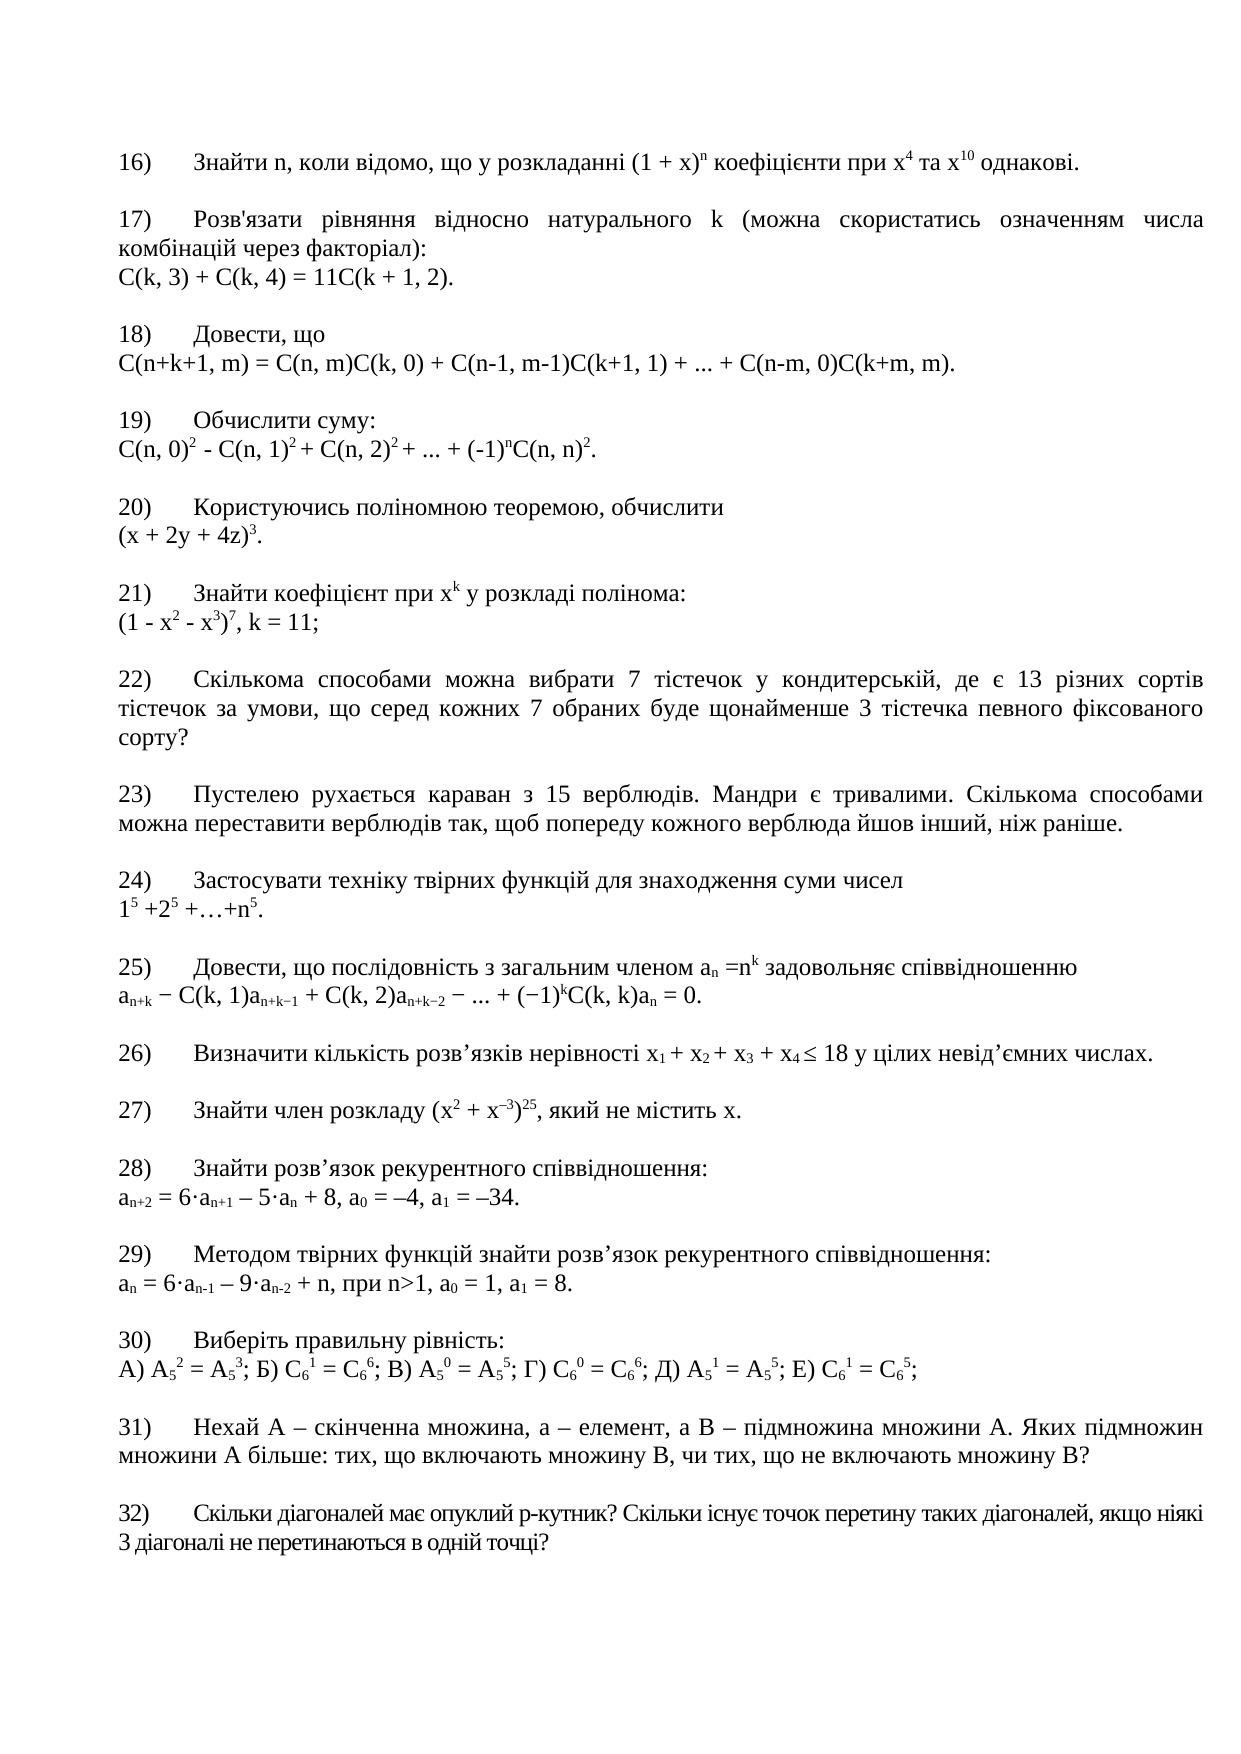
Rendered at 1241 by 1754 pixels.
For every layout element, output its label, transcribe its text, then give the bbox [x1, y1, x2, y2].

list Користуючись поліномною теоремою, обчислити [118, 492, 1205, 521]
list (x + 2y + 4z)3. [118, 521, 1205, 549]
list Виберіть правильну рівність: [118, 1326, 1205, 1354]
list (1 - x2 - x3)7, k = 11; [118, 607, 1205, 636]
list an+2 = 6·an+1 – 5·an + 8, a0 = –4, a1 = –34. [118, 1182, 1205, 1211]
list C(n, 0)2 - C(n, 1)2 + C(n, 2)2 + ... + (-1)nC(n, n)2. [118, 434, 1205, 463]
list Скільки діагоналей має опуклий p-кутник? Скільки існує точок перетину таких діагоналей, якщо ніякі 3 діагоналі не перетинаються в одній точці? [118, 1498, 1205, 1556]
list an+k − C(k, 1)an+k−1 + C(k, 2)an+k−2 − ... + (−1)kC(k, k)an = 0. [118, 981, 1205, 1009]
list Обчислити суму: [118, 406, 1205, 434]
list Визначити кількість розв’язків нерівності x1 + x2 + x3 + x4 ≤ 18 у цілих невід’ємних числах. [118, 1038, 1205, 1067]
list an = 6·an-1 – 9·an-2 + n, при n>1, a0 = 1, a1 = 8. [118, 1268, 1205, 1297]
list Скількома способами можна вибрати 7 тістечок у кондитерській, де є 13 різних сортів тістечок за умови, що серед кожних 7 обраних буде щонайменше 3 тістечка певного фіксованого сорту? [118, 664, 1205, 751]
list А) А52 = А53; Б) С61 = С66; В) А50 = А55; Г) С60 = С66; Д) А51 = А55; Е) С61 = С65; [118, 1354, 1205, 1383]
list Методом твірних функцій знайти розв’язок рекурентного співвідношення: [118, 1239, 1205, 1268]
list Знайти розв’язок рекурентного співвідношення: [118, 1153, 1205, 1182]
list Застосувати техніку твірних функцій для знаходження суми чисел [118, 866, 1205, 894]
list Розв'язати рівняння відносно натурального k (можна скористатись означенням числа комбінацій через факторіал): [118, 204, 1205, 262]
list C(n+k+1, m) = C(n, m)C(k, 0) + C(n-1, m-1)C(k+1, 1) + ... + C(n-m, 0)C(k+m, m). [118, 348, 1205, 377]
list Довести, що послідовність з загальним членом an =nk задовольняє співвідношенню [118, 952, 1205, 981]
list Знайти коефіцієнт при xk у розкладі полінома: [118, 578, 1205, 607]
list Пустелею рухається караван з 15 верблюдів. Мандри є тривалими. Скількома способами можна переставити верблюдів так, щоб попереду кожного верблюда йшов інший, ніж раніше. [118, 779, 1205, 837]
list Довести, що [118, 319, 1205, 348]
list Знайти член розкладу (x2 + x–3)25, який не містить x. [118, 1096, 1205, 1124]
list Нехай A – скінченна множина, a – елемент, а B – підмножина множини A. Яких підмножин множини A більше: тих, що включають множину B, чи тих, що не включають множину B? [118, 1412, 1205, 1469]
list Знайти n, коли відомо, що у розкладанні (1 + x)n коефіцієнти при x4 та x10 однакові. [118, 147, 1205, 176]
list 15 +25 +…+n5. [118, 894, 1205, 923]
list C(k, 3) + C(k, 4) = 11C(k + 1, 2). [118, 262, 1205, 291]
